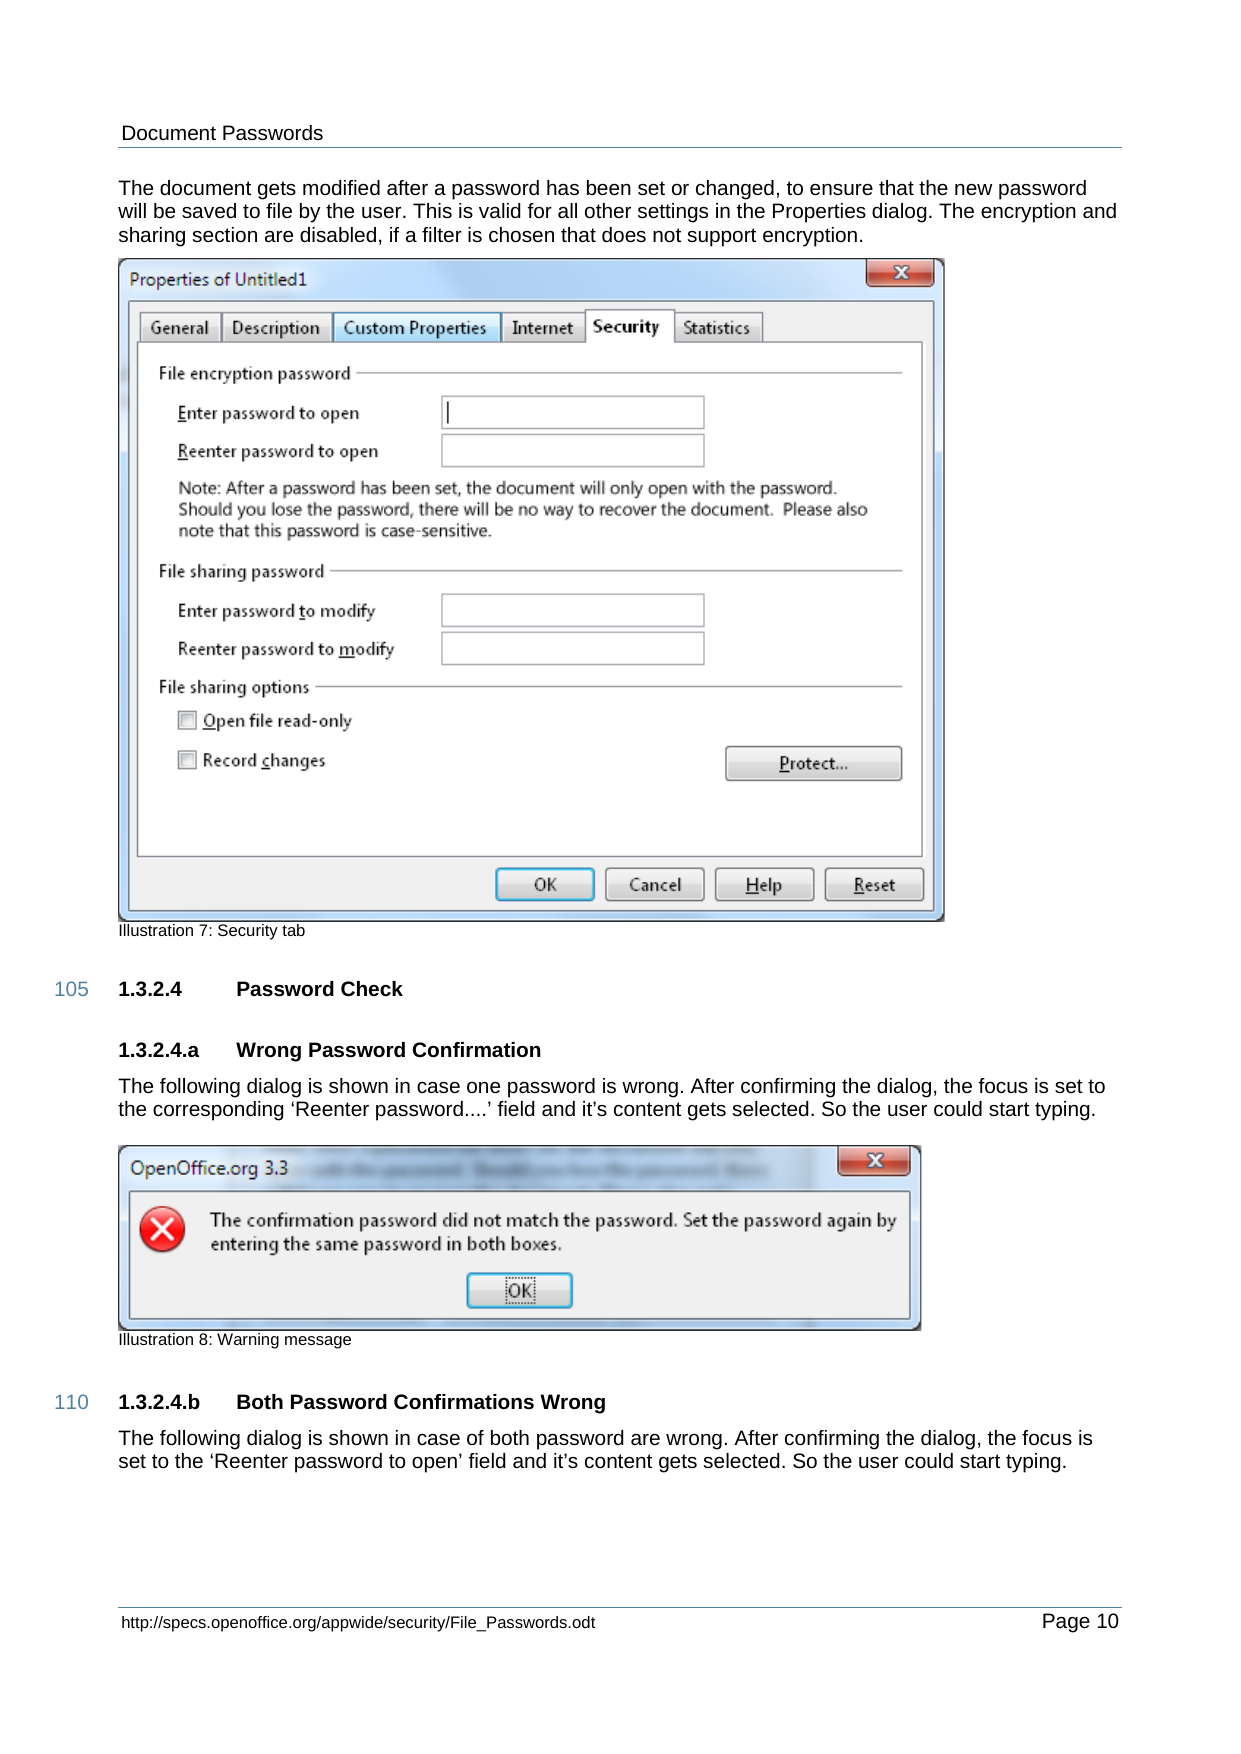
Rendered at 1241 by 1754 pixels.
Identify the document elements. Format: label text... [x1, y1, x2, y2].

picture [118, 1145, 922, 1331]
text Illustration 8: Warning message [118, 1331, 921, 1349]
subtitle Both Password Confirmations Wrong [118, 1391, 1122, 1414]
text Illustration 7: Security tab [118, 922, 945, 940]
text The document gets modified after a password has been set or changed, to ensure that the new password will be saved to file by the user. This is valid for all other settings in the Properties dialog. The encryption and sharing section are disabled, if a filter is chosen that does not support encryption. [118, 177, 1122, 246]
subtitle Wrong Password Confirmation [118, 1038, 1122, 1062]
picture [118, 258, 945, 922]
text The following dialog is shown in case one password is wrong. After confirming the dialog, the focus is set to the corresponding ‘Reenter password....’ field and it’s content gets selected. So the user could start typing. [118, 1074, 1122, 1121]
subtitle Password Check [118, 978, 1122, 1001]
text The following dialog is shown in case of both password are wrong. After confirming the dialog, the focus is set to the ‘Reenter password to open’ field and it’s content gets selected. So the user could start typing. [118, 1426, 1122, 1473]
